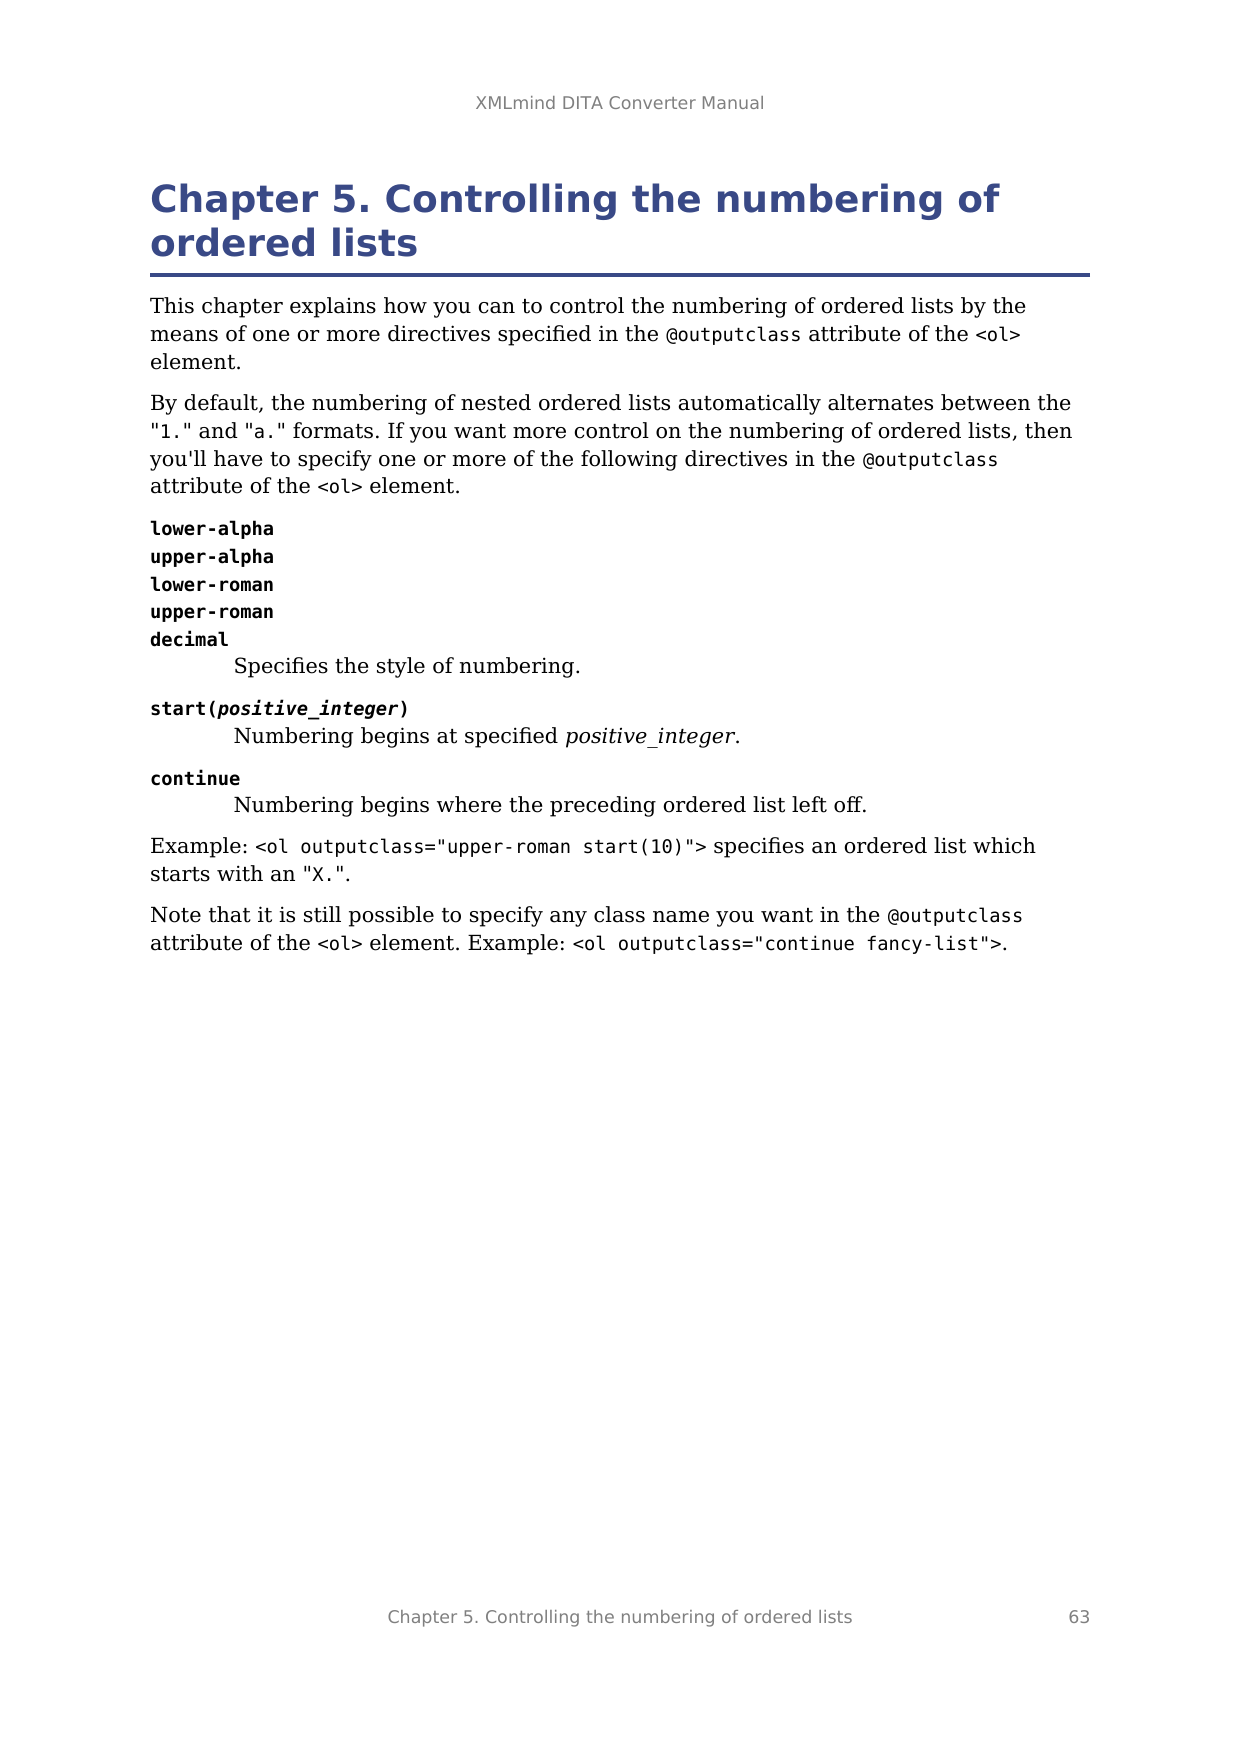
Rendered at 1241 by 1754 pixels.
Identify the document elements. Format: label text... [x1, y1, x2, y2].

text This chapter explains how you can to control the numbering of ordered lists by the means of one or more directives specified in the @outputclass attribute of the <ol> element. [150, 291, 1090, 374]
subtitle Chapter 5. Controlling the numbering of ordered lists [150, 178, 1090, 273]
text decimal [150, 623, 1090, 651]
text continue [150, 762, 1090, 789]
text Numbering begins at specified positive_integer. [233, 720, 1090, 748]
text start(positive_integer) [150, 692, 1090, 720]
text Specifies the style of numbering. [233, 651, 1090, 679]
text upper-roman [150, 596, 1090, 623]
text Note that it is still possible to specify any class name you want in the @outputclass attribute of the <ol> element. Example: <ol outputclass="continue fancy-list">. [150, 900, 1090, 955]
text By default, the numbering of nested ordered lists automatically alternates between the "1." and "a." formats. If you want more control on the numbering of ordered lists, then you'll have to specify one or more of the following directives in the @outputclass attribute of the <ol> element. [150, 388, 1090, 499]
text Example: <ol outputclass="upper-roman start(10)"> specifies an ordered list which starts with an "X.". [150, 831, 1090, 886]
text upper-alpha [150, 540, 1090, 568]
text lower-roman [150, 568, 1090, 596]
text lower-alpha [150, 512, 1090, 540]
text Numbering begins where the preceding ordered list left off. [233, 789, 1090, 817]
